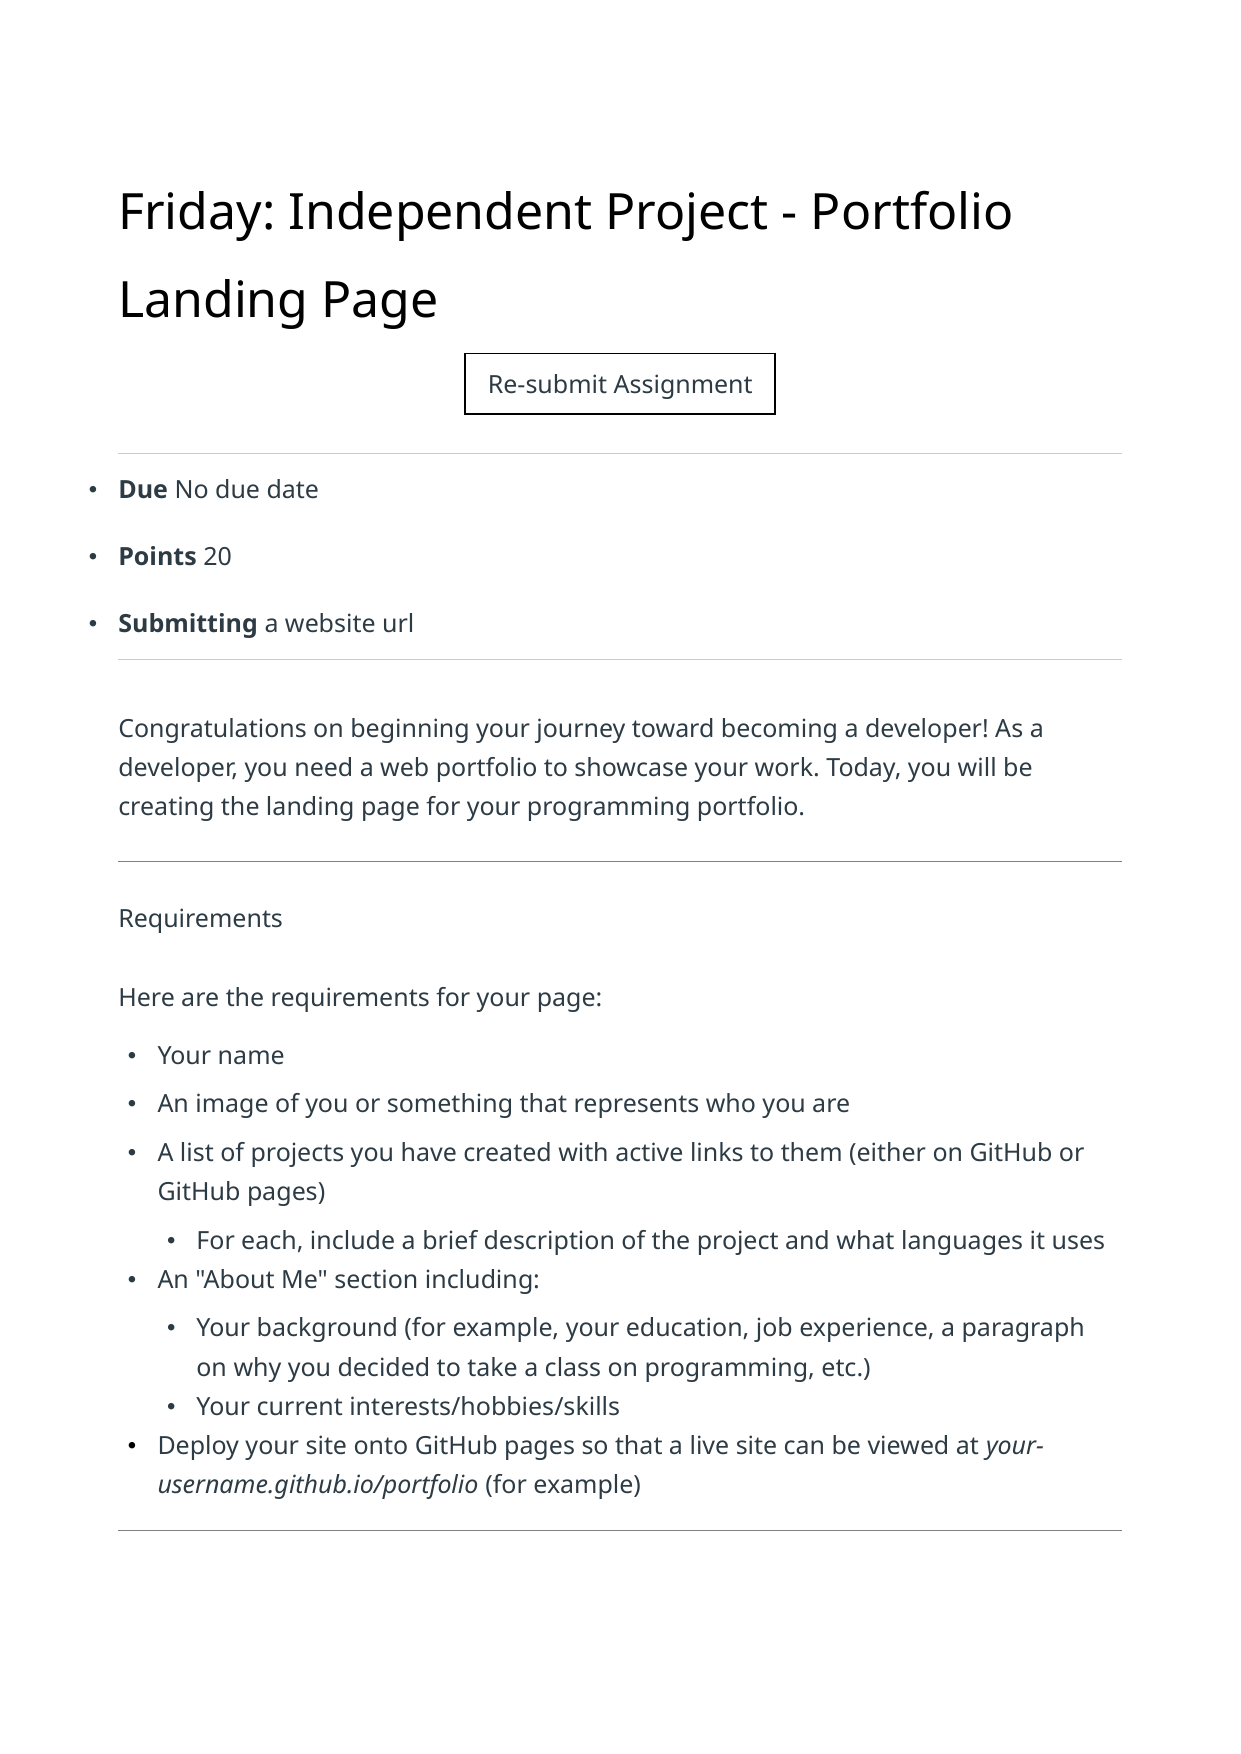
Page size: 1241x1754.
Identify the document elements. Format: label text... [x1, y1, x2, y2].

list Your name [128, 1038, 1122, 1072]
list An "About Me" section including: [128, 1262, 1122, 1296]
text [776, 353, 1122, 415]
list Your current interests/hobbies/skills [167, 1388, 1122, 1422]
subtitle Friday: Independent Project - Portfolio Landing Page [118, 176, 1122, 332]
list A list of projects you have created with active links to them (either on GitHub or GitHub pages) [128, 1135, 1122, 1208]
text Re-submit Assignment [466, 354, 774, 413]
text [118, 353, 464, 415]
list Points 20 [118, 520, 1122, 573]
list Deploy your site onto GitHub pages so that a live site can be viewed at your-username.github.io/portfolio (for example) [128, 1428, 1122, 1501]
list For each, include a brief description of the project and what languages it uses [167, 1222, 1122, 1256]
list Your background (for example, your education, job experience, a paragraph on why you decided to take a class on programming, etc.) [167, 1310, 1122, 1383]
list Submitting a website url [118, 587, 1122, 659]
list An image of you or something that represents who you are [128, 1086, 1122, 1120]
subtitle Requirements [118, 901, 1122, 934]
text Here are the requirements for your page: [118, 980, 1122, 1014]
text Congratulations on beginning your journey toward becoming a developer! As a developer, you need a web portfolio to showcase your work. Today, you will be creating the landing page for your programming portfolio. [118, 711, 1122, 823]
list Due No due date [118, 454, 1122, 505]
